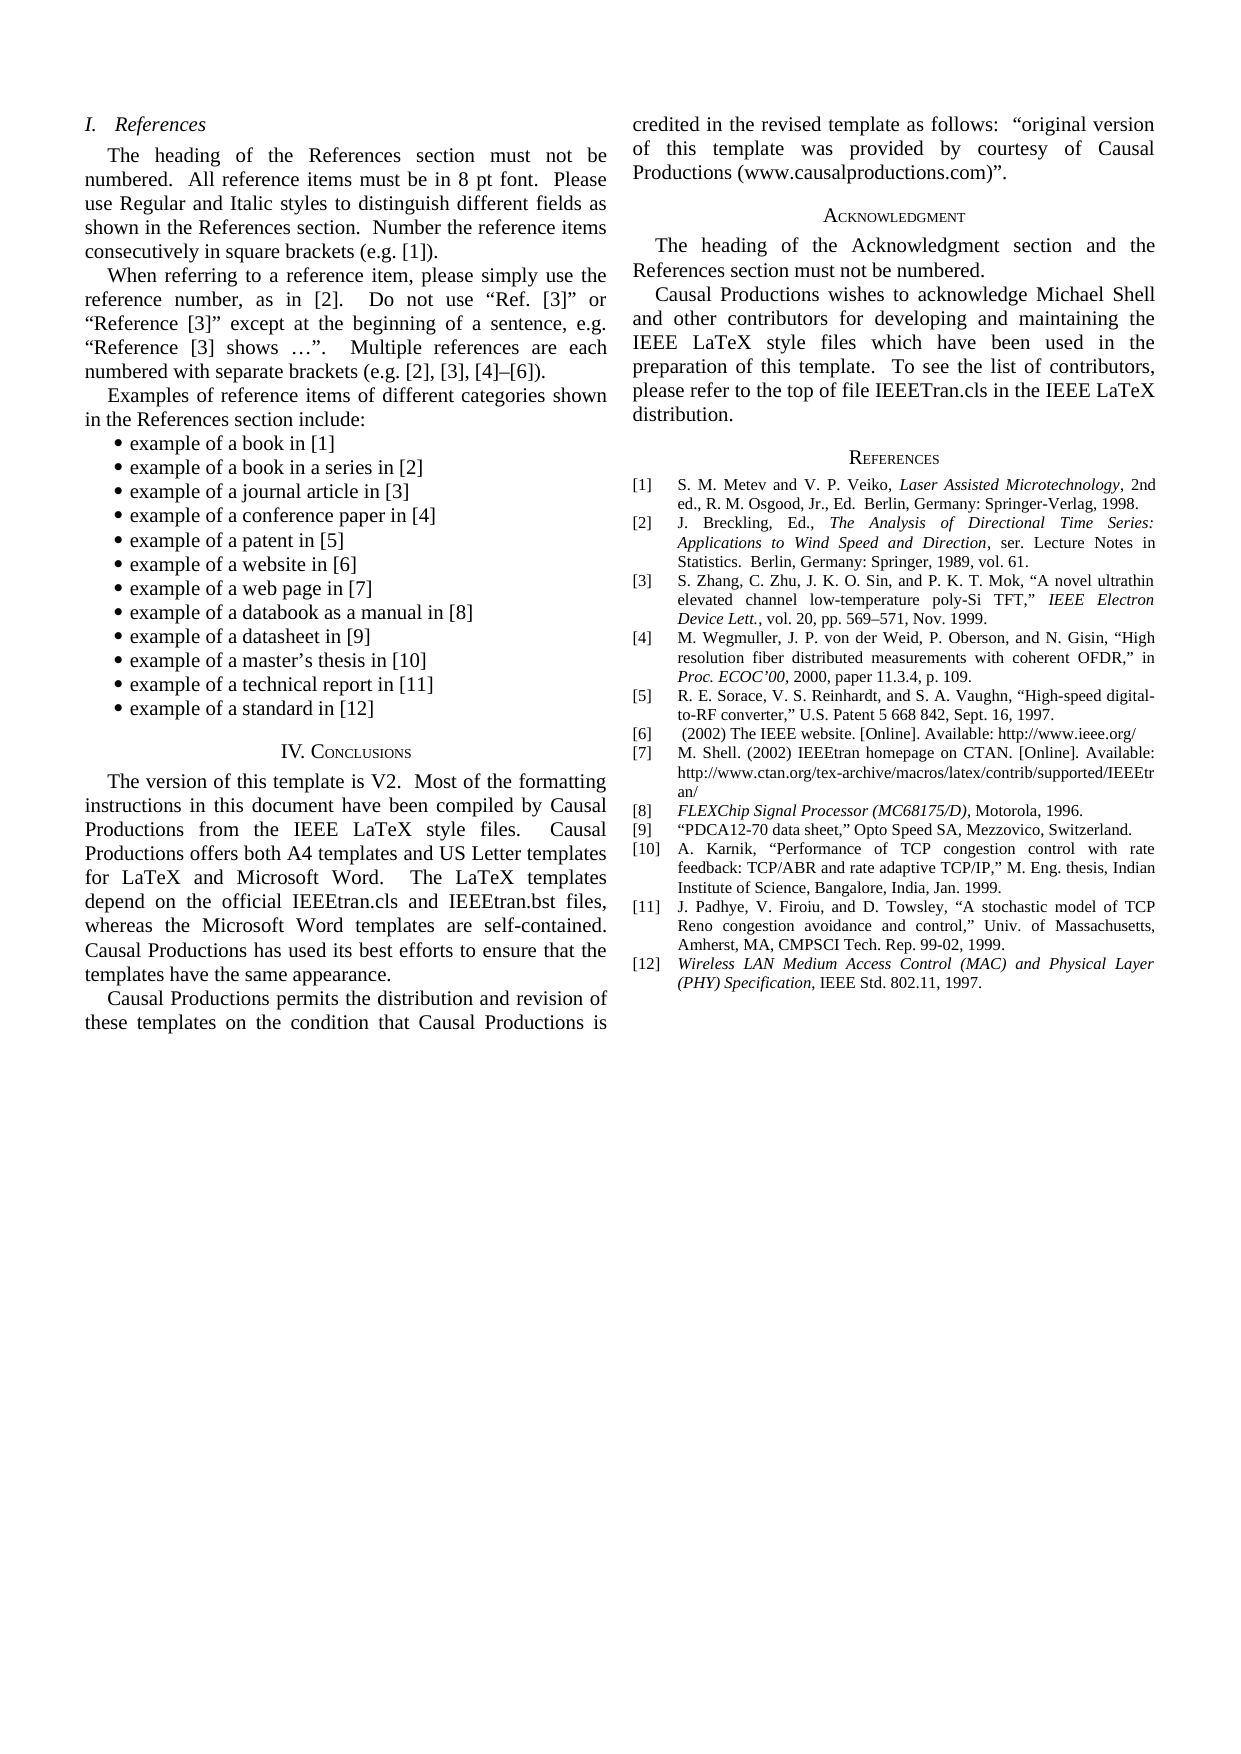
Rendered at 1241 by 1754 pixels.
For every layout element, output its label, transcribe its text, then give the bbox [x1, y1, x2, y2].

list example of a patent in [5] [114, 527, 608, 552]
list FLEXChip Signal Processor (MC68175/D), Motorola, 1996. [632, 801, 1156, 820]
list example of a databook as a manual in [8] [114, 600, 608, 624]
list example of a book in a series in [2] [114, 455, 608, 479]
subtitle References [84, 112, 608, 136]
list example of a conference paper in [4] [114, 503, 608, 527]
list example of a datasheet in [9] [114, 624, 608, 648]
text Examples of reference items of different categories shown in the References section include: [84, 383, 608, 431]
list “PDCA12-70 data sheet,” Opto Speed SA, Mezzovico, Switzerland. [632, 820, 1156, 839]
list S. Zhang, C. Zhu, J. K. O. Sin, and P. K. T. Mok, “A novel ultrathin elevated channel low-temperature poly-Si TFT,” IEEE Electron Device Lett., vol. 20, pp. 569–571, Nov. 1999. [632, 571, 1156, 628]
list example of a book in [1] [114, 431, 608, 455]
text The version of this template is V2. Most of the formatting instructions in this document have been compiled by Causal Productions from the IEEE LaTeX style files. Causal Productions offers both A4 templates and US Letter templates for LaTeX and Microsoft Word. The LaTeX templates depend on the official IEEEtran.cls and IEEEtran.bst files, whereas the Microsoft Word templates are self-contained. Causal Productions has used its best efforts to ensure that the templates have the same appearance. [84, 769, 608, 986]
list J. Padhye, V. Firoiu, and D. Towsley, “A stochastic model of TCP Reno congestion avoidance and control,” Univ. of Massachusetts, Amherst, MA, CMPSCI Tech. Rep. 99-02, 1999. [632, 897, 1156, 954]
text credited in the revised template as follows: “original version of this template was provided by courtesy of Causal Productions (www.causalproductions.com)”. [632, 112, 1156, 184]
list A. Karnik, “Performance of TCP congestion control with rate feedback: TCP/ABR and rate adaptive TCP/IP,” M. Eng. thesis, Indian Institute of Science, Bangalore, India, Jan. 1999. [632, 839, 1156, 897]
list example of a standard in [12] [114, 696, 608, 720]
list R. E. Sorace, V. S. Reinhardt, and S. A. Vaughn, “High-speed digital-to-RF converter,” U.S. Patent 5 668 842, Sept. 16, 1997. [632, 686, 1156, 724]
subtitle Conclusions [84, 739, 608, 763]
list J. Breckling, Ed., The Analysis of Directional Time Series: Applications to Wind Speed and Direction, ser. Lecture Notes in Statistics. Berlin, Germany: Springer, 1989, vol. 61. [632, 513, 1156, 571]
list example of a technical report in [11] [114, 672, 608, 696]
list M. Shell. (2002) IEEEtran homepage on CTAN. [Online]. Available: http://www.ctan.org/tex-archive/macros/latex/contrib/supported/IEEEtran/ [632, 743, 1156, 801]
text Causal Productions wishes to acknowledge Michael Shell and other contributors for developing and maintaining the IEEE LaTeX style files which have been used in the preparation of this template. To see the list of contributors, please refer to the top of file IEEETran.cls in the IEEE LaTeX distribution. [632, 282, 1156, 426]
list S. M. Metev and V. P. Veiko, Laser Assisted Microtechnology, 2nd ed., R. M. Osgood, Jr., Ed. Berlin, Germany: Springer-Verlag, 1998. [632, 475, 1156, 513]
text Causal Productions permits the distribution and revision of these templates on the condition that Causal Productions is [84, 986, 608, 1034]
text The heading of the References section must not be numbered. All reference items must be in 8 pt font. Please use Regular and Italic styles to distinguish different fields as shown in the References section. Number the reference items consecutively in square brackets (e.g. [1]). [84, 142, 608, 263]
list Wireless LAN Medium Access Control (MAC) and Physical Layer (PHY) Specification, IEEE Std. 802.11, 1997. [632, 954, 1156, 992]
list (2002) The IEEE website. [Online]. Available: http://www.ieee.org/ [632, 724, 1156, 743]
list example of a website in [6] [114, 552, 608, 576]
text When referring to a reference item, please simply use the reference number, as in [2]. Do not use “Ref. [3]” or “Reference [3]” except at the beginning of a sentence, e.g. “Reference [3] shows …”. Multiple references are each numbered with separate brackets (e.g. [2], [3], [4]–[6]). [84, 263, 608, 383]
list example of a web page in [7] [114, 576, 608, 600]
text The heading of the Acknowledgment section and the References section must not be numbered. [632, 233, 1156, 282]
list M. Wegmuller, J. P. von der Weid, P. Oberson, and N. Gisin, “High resolution fiber distributed measurements with coherent OFDR,” in Proc. ECOC’00, 2000, paper 11.3.4, p. 109. [632, 628, 1156, 686]
subtitle Acknowledgment [632, 203, 1156, 227]
list example of a master’s thesis in [10] [114, 648, 608, 672]
list example of a journal article in [3] [114, 479, 608, 503]
subtitle References [632, 445, 1156, 469]
